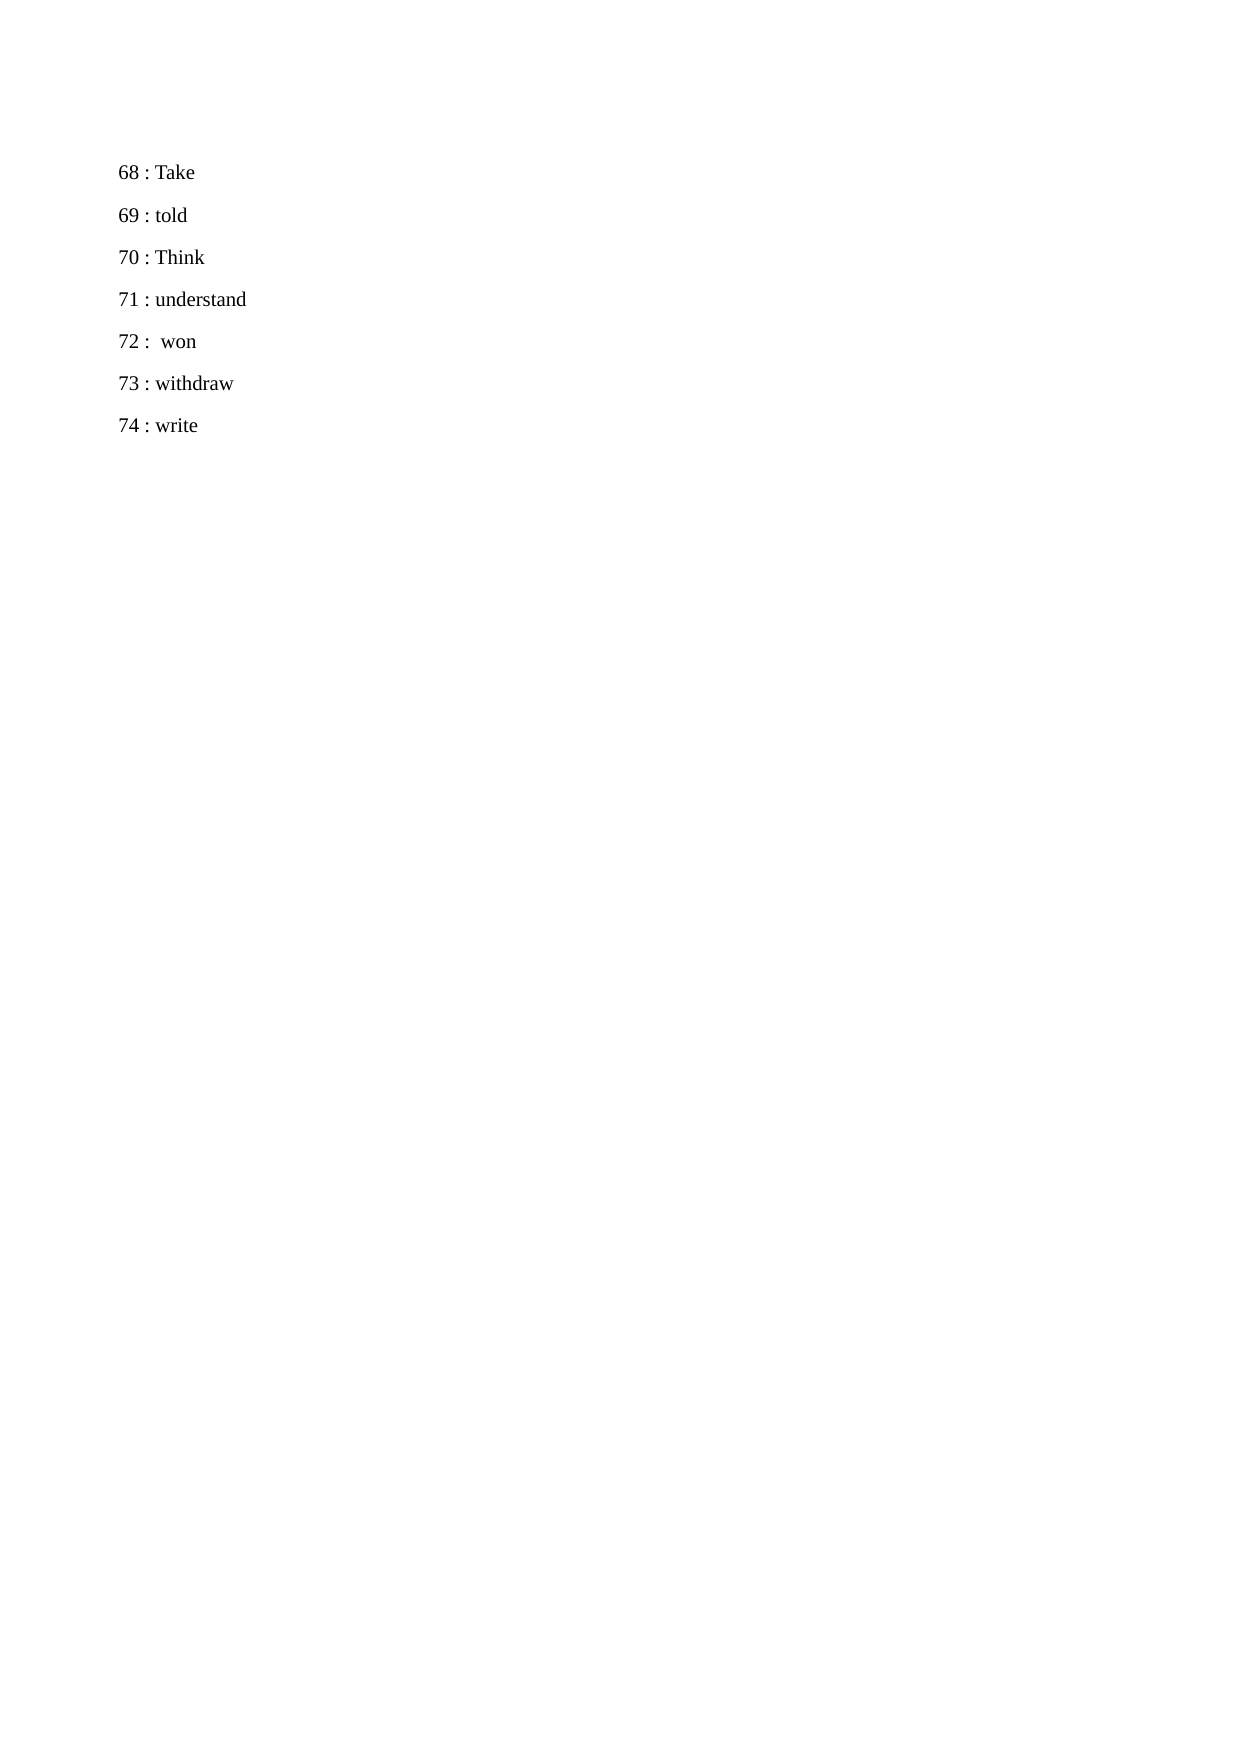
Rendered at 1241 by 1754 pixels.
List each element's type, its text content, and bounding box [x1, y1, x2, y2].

text 69 : told [118, 202, 1122, 227]
text 71 : understand [118, 287, 1122, 311]
text 70 : Think [118, 245, 1122, 269]
text 74 : write [118, 413, 1122, 437]
text 72 : won [118, 329, 1122, 353]
text 73 : withdraw [118, 371, 1122, 395]
text 68 : Take [118, 160, 1122, 184]
